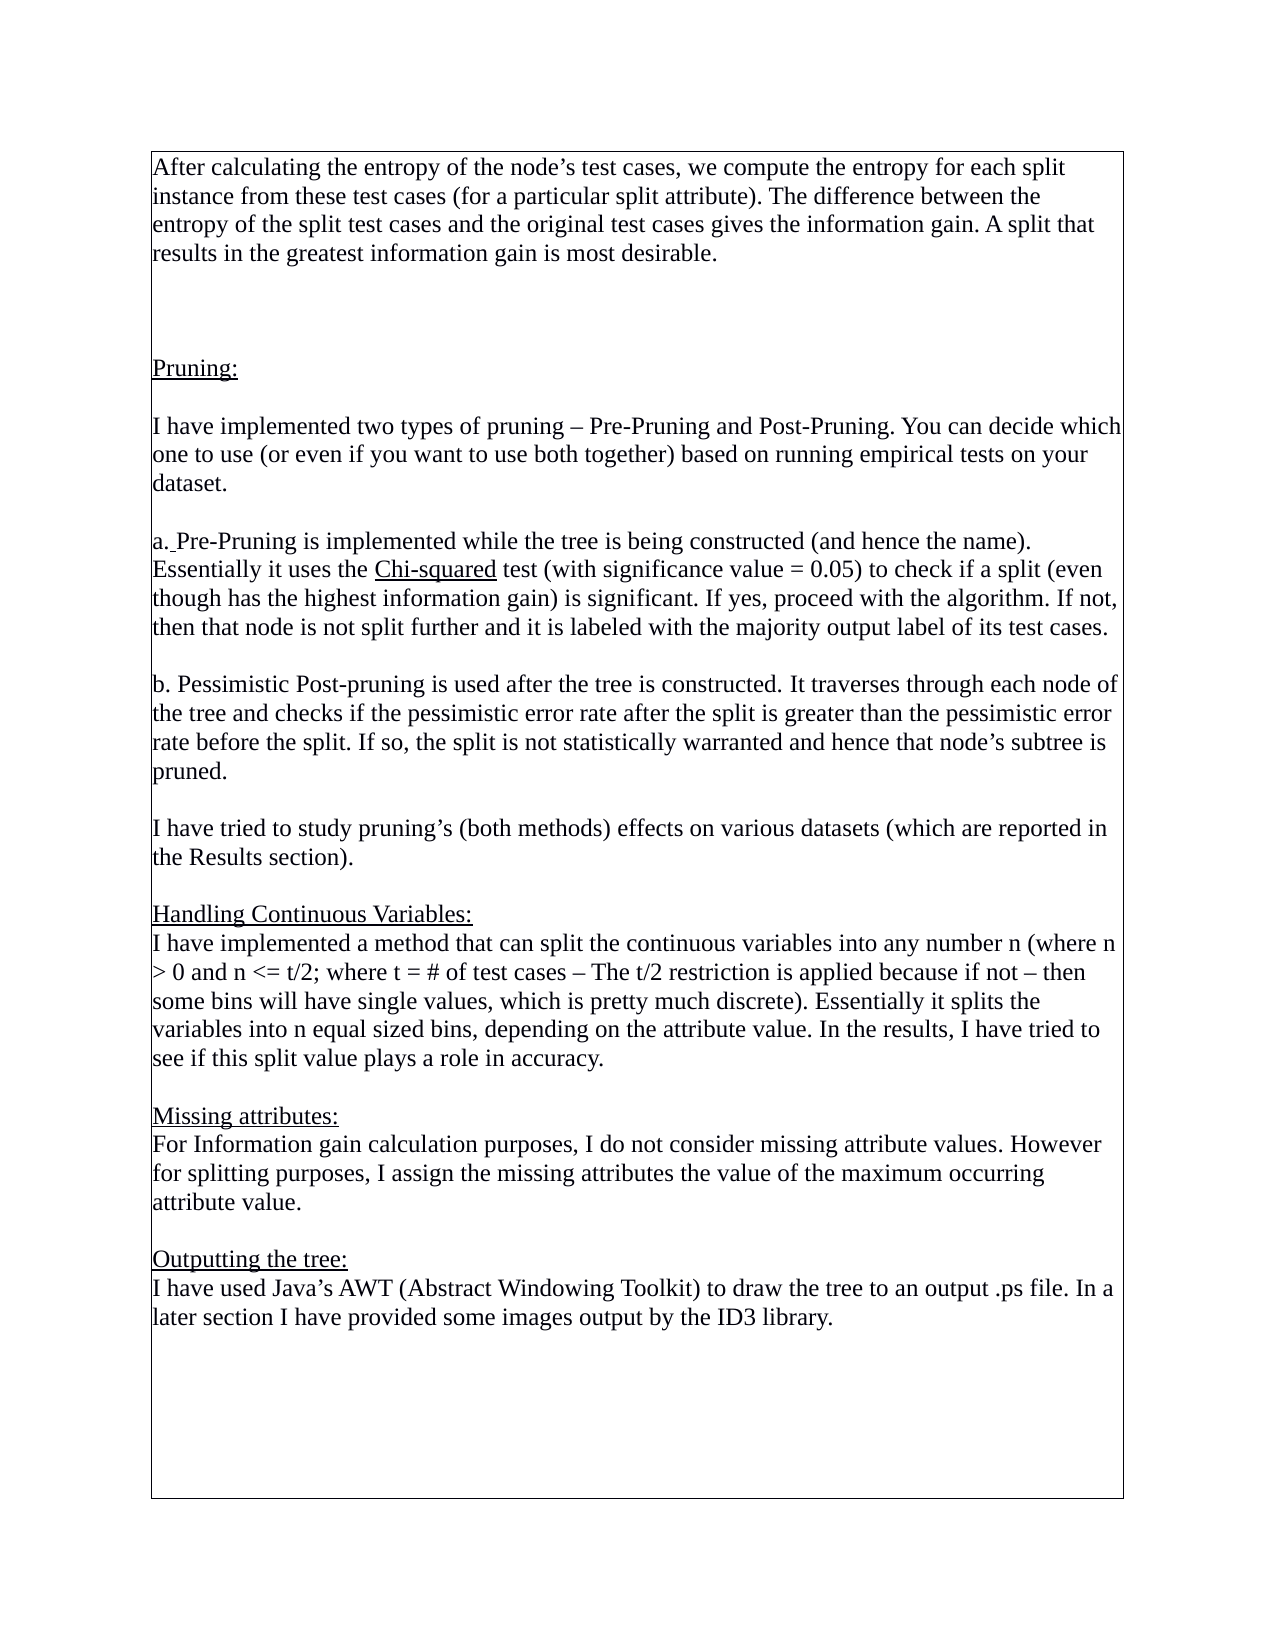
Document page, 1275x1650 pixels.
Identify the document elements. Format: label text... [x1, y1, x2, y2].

text I have tried to study pruning’s (both methods) effects on various datasets (which are reported in the Results section). [152, 813, 1123, 871]
text I have used Java’s AWT (Abstract Windowing Toolkit) to draw the tree to an output .ps file. In a later section I have provided some images output by the ID3 library. [152, 1273, 1123, 1331]
text I have implemented a method that can split the continuous variables into any number n (where n > 0 and n <= t/2; where t = # of test cases – The t/2 restriction is applied because if not – then some bins will have single values, which is pretty much discrete). Essentially it splits the variables into n equal sized bins, depending on the attribute value. In the results, I have tried to see if this split value plays a role in accuracy. [152, 928, 1123, 1072]
text Outputting the tree: [152, 1244, 1123, 1273]
text Pruning: [152, 353, 1123, 382]
text For Information gain calculation purposes, I do not consider missing attribute values. However for splitting purposes, I assign the missing attributes the value of the maximum occurring attribute value. [152, 1129, 1123, 1216]
text Handling Continuous Variables: [152, 899, 1123, 928]
text a. Pre-Pruning is implemented while the tree is being constructed (and hence the name). Essentially it uses the Chi-squared test (with significance value = 0.05) to check if a split (even though has the highest information gain) is significant. If yes, proceed with the algorithm. If not, then that node is not split further and it is labeled with the majority output label of its test cases. [152, 526, 1123, 641]
text Missing attributes: [152, 1101, 1123, 1129]
text After calculating the entropy of the node’s test cases, we compute the entropy for each split instance from these test cases (for a particular split attribute). The difference between the entropy of the split test cases and the original test cases gives the information gain. A split that results in the greatest information gain is most desirable. [152, 152, 1123, 267]
text I have implemented two types of pruning – Pre-Pruning and Post-Pruning. You can decide which one to use (or even if you want to use both together) based on running empirical tests on your dataset. [152, 411, 1123, 497]
text b. Pessimistic Post-pruning is used after the tree is constructed. It traverses through each node of the tree and checks if the pessimistic error rate after the split is greater than the pessimistic error rate before the split. If so, the split is not statistically warranted and hence that node’s subtree is pruned. [152, 669, 1123, 784]
